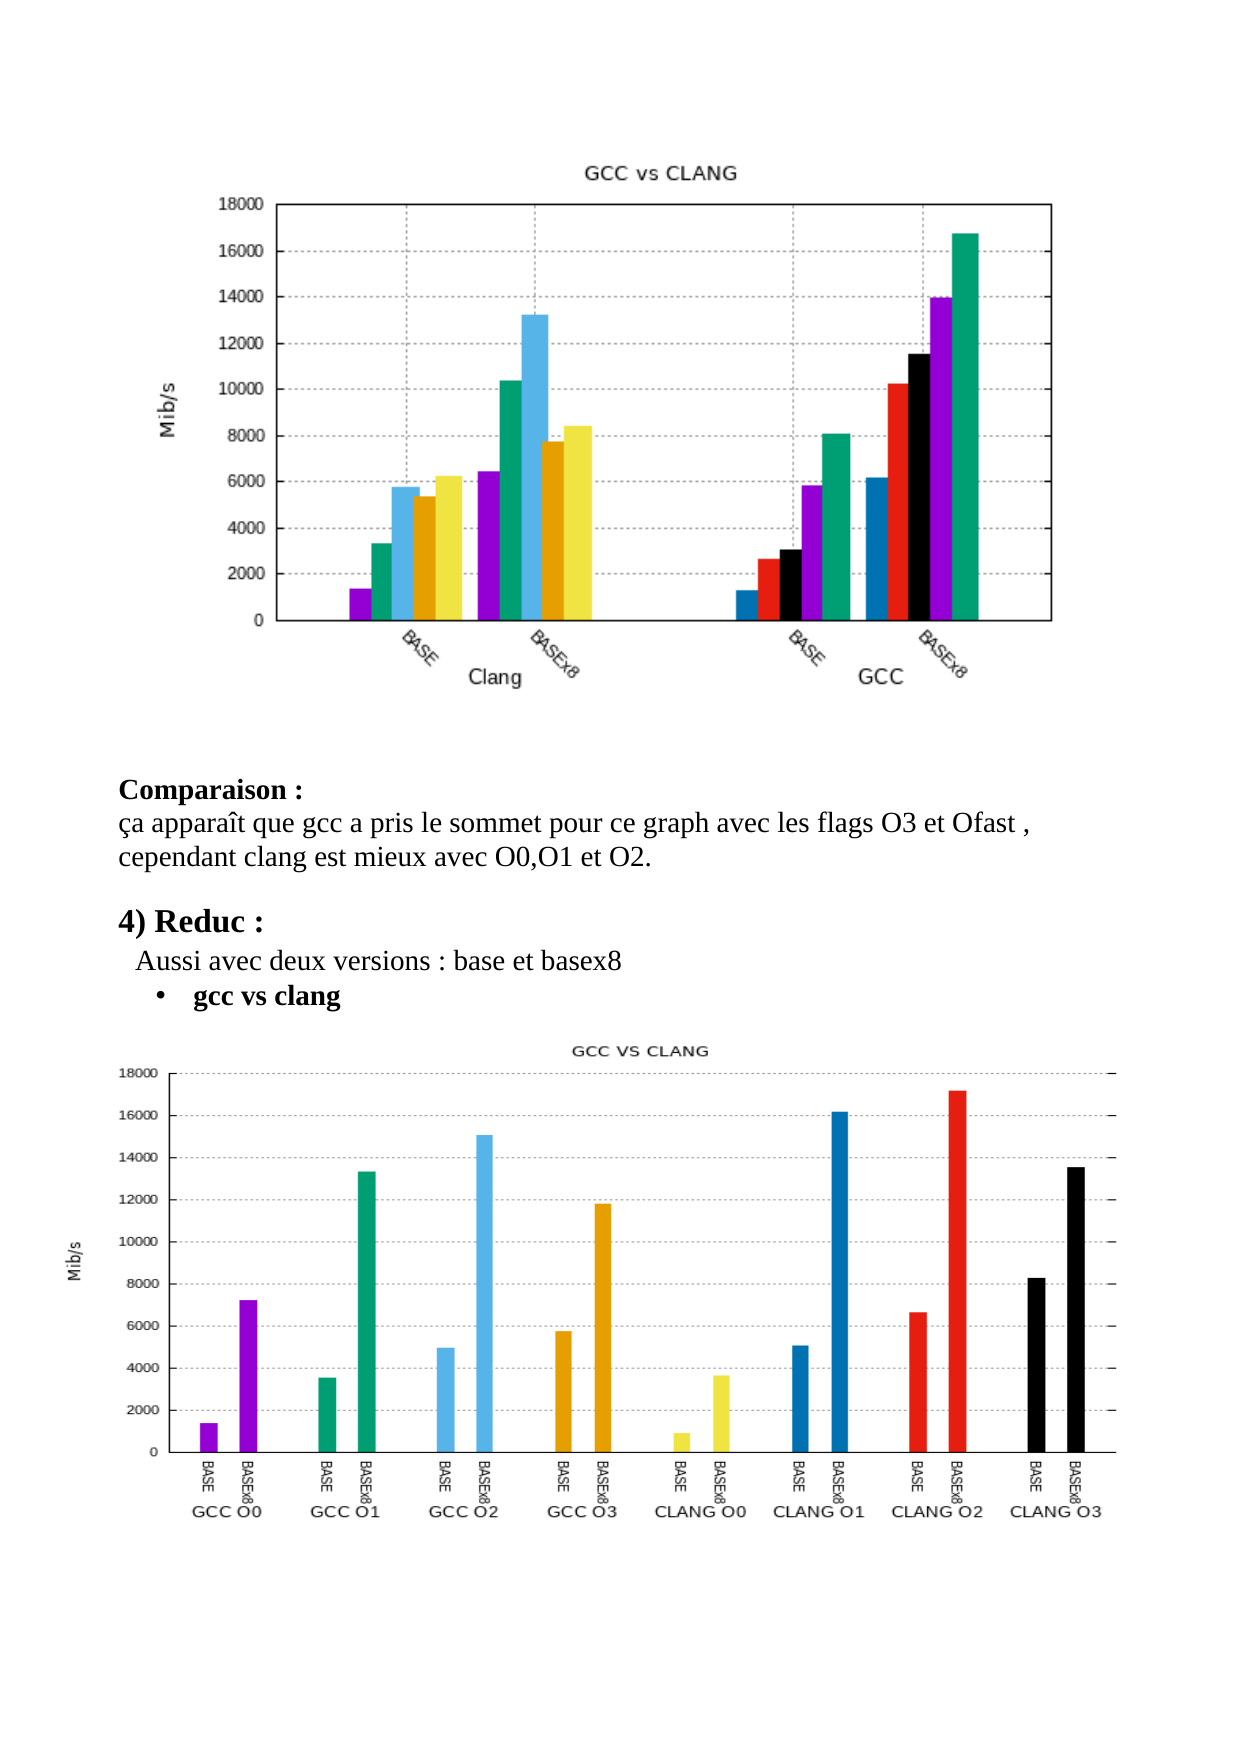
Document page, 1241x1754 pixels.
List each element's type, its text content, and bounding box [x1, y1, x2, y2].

text ça apparaît que gcc a pris le sommet pour ce graph avec les flags O3 et Ofast , cependant clang est mieux avec O0,O1 et O2. [118, 805, 1123, 872]
picture [151, 146, 1090, 772]
picture [60, 1032, 1149, 1586]
text Aussi avec deux versions : base et basex8 [118, 939, 1123, 978]
text 4) Reduc : [118, 901, 1123, 939]
list gcc vs clang [156, 978, 1123, 1011]
text Comparaison : [118, 147, 1123, 805]
